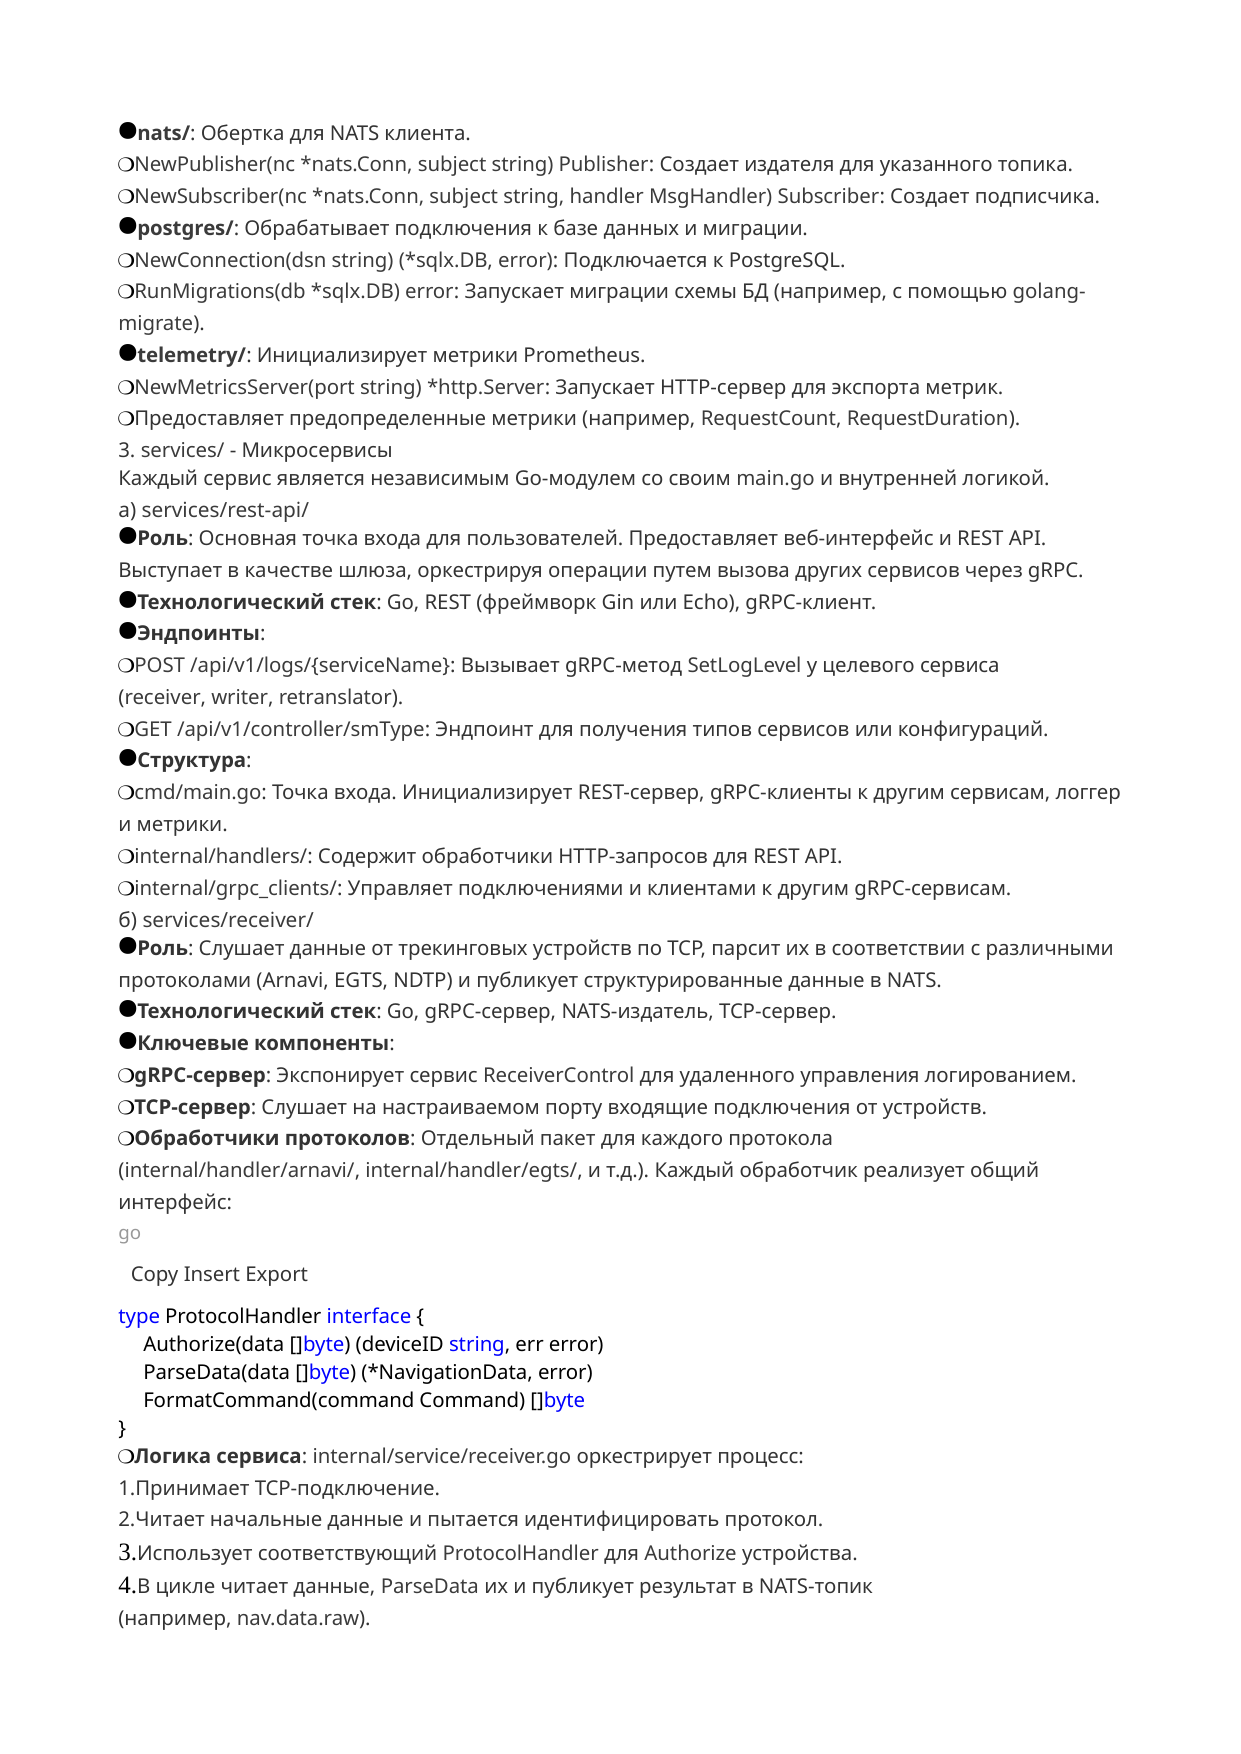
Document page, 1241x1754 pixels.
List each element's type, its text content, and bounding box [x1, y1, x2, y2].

list Читает начальные данные и пытается идентифицировать протокол. [118, 1505, 1122, 1533]
subtitle 3. services/ - Микросервисы [118, 436, 1122, 463]
list Ключевые компоненты: [118, 1029, 1122, 1056]
list Эндпоинты: [118, 619, 1122, 647]
list RunMigrations(db *sqlx.DB) error: Запускает миграции схемы БД (например, с помощью golang-migrate). [118, 277, 1122, 336]
list Copy Insert Export [118, 1259, 1122, 1287]
list Предоставляет предопределенные метрики (например, RequestCount, RequestDuration). [118, 404, 1122, 432]
list Обработчики протоколов: Отдельный пакет для каждого протокола (internal/handler/arnavi/, internal/handler/egts/, и т.д.). Каждый обработчик реализует общий интерфейс: [118, 1124, 1122, 1215]
list Структура: [118, 746, 1122, 774]
list Принимает TCP-подключение. [118, 1473, 1122, 1501]
list Логика сервиса: internal/service/receiver.go оркестрирует процесс: [118, 1442, 1122, 1469]
list } [118, 1414, 1122, 1442]
text Каждый сервис является независимым Go-модулем со своим main.go и внутренней логикой. [118, 463, 1122, 491]
list NewMetricsServer(port string) *http.Server: Запускает HTTP-сервер для экспорта метрик. [118, 372, 1122, 400]
list NewSubscriber(nc *nats.Conn, subject string, handler MsgHandler) Subscriber: Создает подписчика. [118, 182, 1122, 209]
list NewConnection(dsn string) (*sqlx.DB, error): Подключается к PostgreSQL. [118, 245, 1122, 273]
list GET /api/v1/controller/smType: Эндпоинт для получения типов сервисов или конфигураций. [118, 714, 1122, 742]
list Роль: Основная точка входа для пользователей. Предоставляет веб-интерфейс и REST API. Выступает в качестве шлюза, оркестрируя операции путем вызова других сервисов через gRPC. [118, 524, 1122, 583]
list gRPC-сервер: Экспонирует сервис ReceiverControl для удаленного управления логированием. [118, 1061, 1122, 1088]
list Использует соответствующий ProtocolHandler для Authorize устройства. [118, 1537, 1122, 1566]
list В цикле читает данные, ParseData их и публикует результат в NATS-топик (например, nav.data.raw). [118, 1571, 1122, 1632]
list internal/grpc_clients/: Управляет подключениями и клиентами к другим gRPC-сервисам. [118, 873, 1122, 901]
list postgres/: Обрабатывает подключения к базе данных и миграции. [118, 213, 1122, 241]
list TCP-сервер: Слушает на настраиваемом порту входящие подключения от устройств. [118, 1092, 1122, 1120]
list go [118, 1219, 1122, 1245]
list telemetry/: Инициализирует метрики Prometheus. [118, 341, 1122, 368]
list FormatCommand(command Command) []byte [118, 1386, 1122, 1414]
list Технологический стек: Go, REST (фреймворк Gin или Echo), gRPC-клиент. [118, 587, 1122, 615]
list ParseData(data []byte) (*NavigationData, error) [118, 1358, 1122, 1386]
subtitle б) services/receiver/ [118, 905, 1122, 933]
list Authorize(data []byte) (deviceID string, err error) [118, 1330, 1122, 1358]
list Роль: Слушает данные от трекинговых устройств по TCP, парсит их в соответствии с различными протоколами (Arnavi, EGTS, NDTP) и публикует структурированные данные в NATS. [118, 933, 1122, 993]
list Технологический стек: Go, gRPC-сервер, NATS-издатель, TCP-сервер. [118, 997, 1122, 1025]
list cmd/main.go: Точка входа. Инициализирует REST-сервер, gRPC-клиенты к другим сервисам, логгер и метрики. [118, 778, 1122, 837]
list internal/handlers/: Содержит обработчики HTTP-запросов для REST API. [118, 841, 1122, 869]
list NewPublisher(nc *nats.Conn, subject string) Publisher: Создает издателя для указанного топика. [118, 150, 1122, 178]
list POST /api/v1/logs/{serviceName}: Вызывает gRPC-метод SetLogLevel у целевого сервиса (receiver, writer, retranslator). [118, 651, 1122, 710]
list nats/: Обертка для NATS клиента. [118, 118, 1122, 146]
subtitle а) services/rest-api/ [118, 495, 1122, 524]
list type ProtocolHandler interface { [118, 1302, 1122, 1330]
